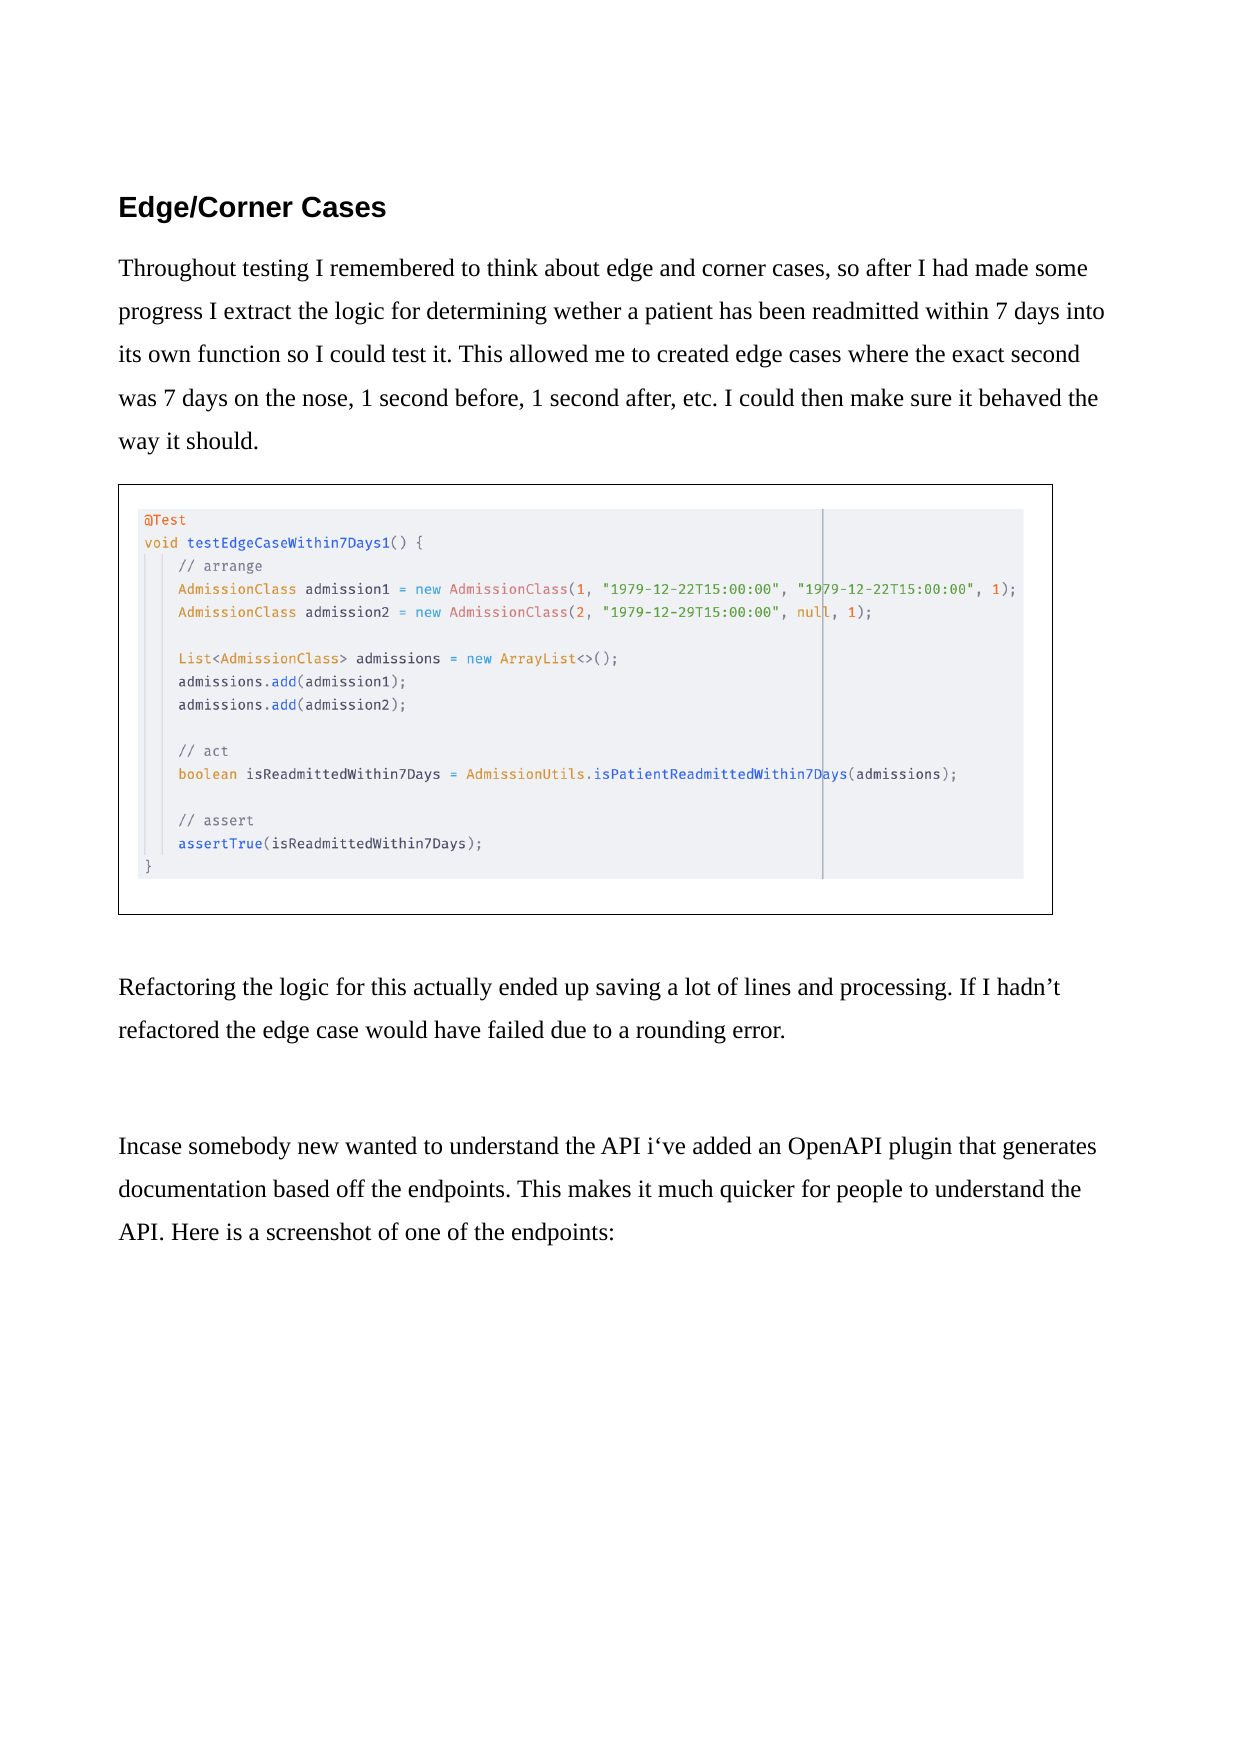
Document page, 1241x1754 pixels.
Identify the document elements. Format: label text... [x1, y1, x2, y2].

text Incase somebody new wanted to understand the API i‘ve added an OpenAPI plugin that generates documentation based off the endpoints. This makes it much quicker for people to understand the API. Here is a screenshot of one of the endpoints: [118, 1131, 1122, 1246]
table_header [119, 485, 1052, 913]
text Throughout testing I remembered to think about edge and corner cases, so after I had made some progress I extract the logic for determining wether a patient has been readmitted within 7 days into its own function so I could test it. This allowed me to created edge cases where the exact second was 7 days on the nose, 1 second before, 1 second after, etc. I could then make sure it behaved the way it should. [118, 253, 1122, 454]
text Refactoring the logic for this actually ended up saving a lot of lines and processing. If I hadn’t refactored the edge case would have failed due to a rounding error. [118, 972, 1122, 1044]
picture [138, 509, 1024, 879]
subtitle Edge/Corner Cases [118, 190, 1122, 224]
